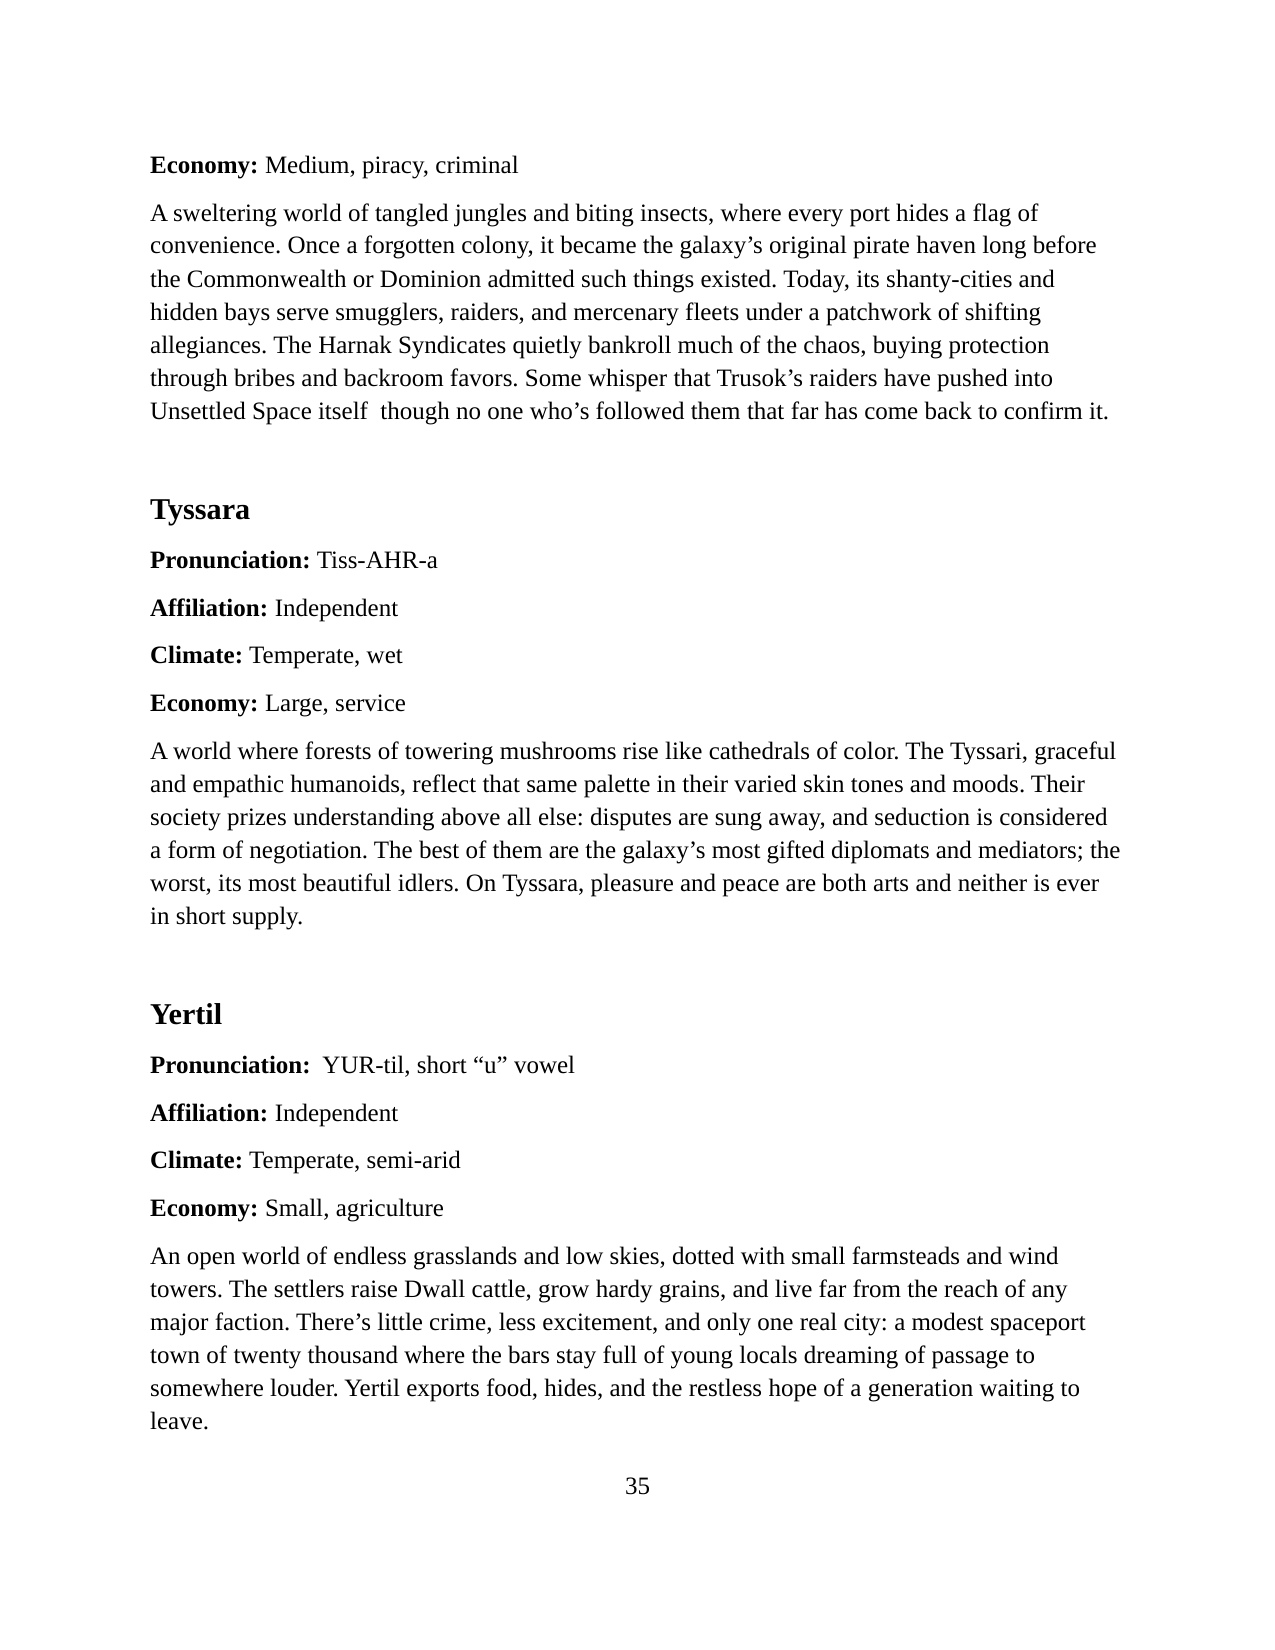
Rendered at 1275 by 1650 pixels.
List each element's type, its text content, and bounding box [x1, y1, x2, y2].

text Small, agriculture [258, 1193, 1125, 1222]
text Tiss-AHR-a [311, 545, 1125, 574]
text Economy: [150, 150, 258, 179]
text Independent [268, 593, 1125, 622]
text Temperate, semi-arid [243, 1146, 1125, 1174]
text A world where forests of towering mushrooms rise like cathedrals of color. The Tyssari, graceful and empathic humanoids, reflect that same palette in their varied skin tones and moods. Their society prizes understanding above all else: disputes are sung away, and seduction is considered a form of negotiation. The best of them are the galaxy’s most gifted diplomats and mediators; the worst, its most beautiful idlers. On Tyssara, pleasure and peace are both arts and neither is ever in short supply. [150, 736, 1125, 929]
text Yertil [150, 996, 1125, 1031]
text Economy: [150, 688, 258, 717]
text Climate: [150, 641, 243, 669]
text Pronunciation: [150, 545, 311, 574]
text Affiliation: [150, 593, 268, 622]
text A sweltering world of tangled jungles and biting insects, where every port hides a flag of convenience. Once a forgotten colony, it became the galaxy’s original pirate haven long before the Commonwealth or Dominion admitted such things existed. Today, its shanty-cities and hidden bays serve smugglers, raiders, and mercenary fleets under a patchwork of shifting allegiances. The Harnak Syndicates quietly bankroll much of the chaos, buying protection through bribes and backroom favors. Some whisper that Trusok’s raiders have pushed into Unsettled Space itself though no one who’s followed them that far has come back to confirm it. [150, 198, 1125, 424]
text Economy: [150, 1193, 258, 1222]
text Tyssara [150, 491, 1125, 526]
text Independent [268, 1098, 1125, 1127]
text An open world of endless grasslands and low skies, dotted with small farmsteads and wind towers. The settlers raise Dwall cattle, grow hardy grains, and live far from the reach of any major faction. There’s little crime, less excitement, and only one real city: a modest spaceport town of twenty thousand where the bars stay full of young locals dreaming of passage to somewhere louder. Yertil exports food, hides, and the restless hope of a generation waiting to leave. [150, 1241, 1125, 1435]
text Large, service [258, 688, 1125, 717]
text Temperate, wet [243, 641, 1125, 669]
text Pronunciation: [150, 1050, 311, 1079]
text Affiliation: [150, 1098, 268, 1127]
text YUR-til, short “u” vowel [311, 1050, 1125, 1079]
text Climate: [150, 1146, 243, 1174]
text Medium, piracy, criminal [258, 150, 1125, 179]
